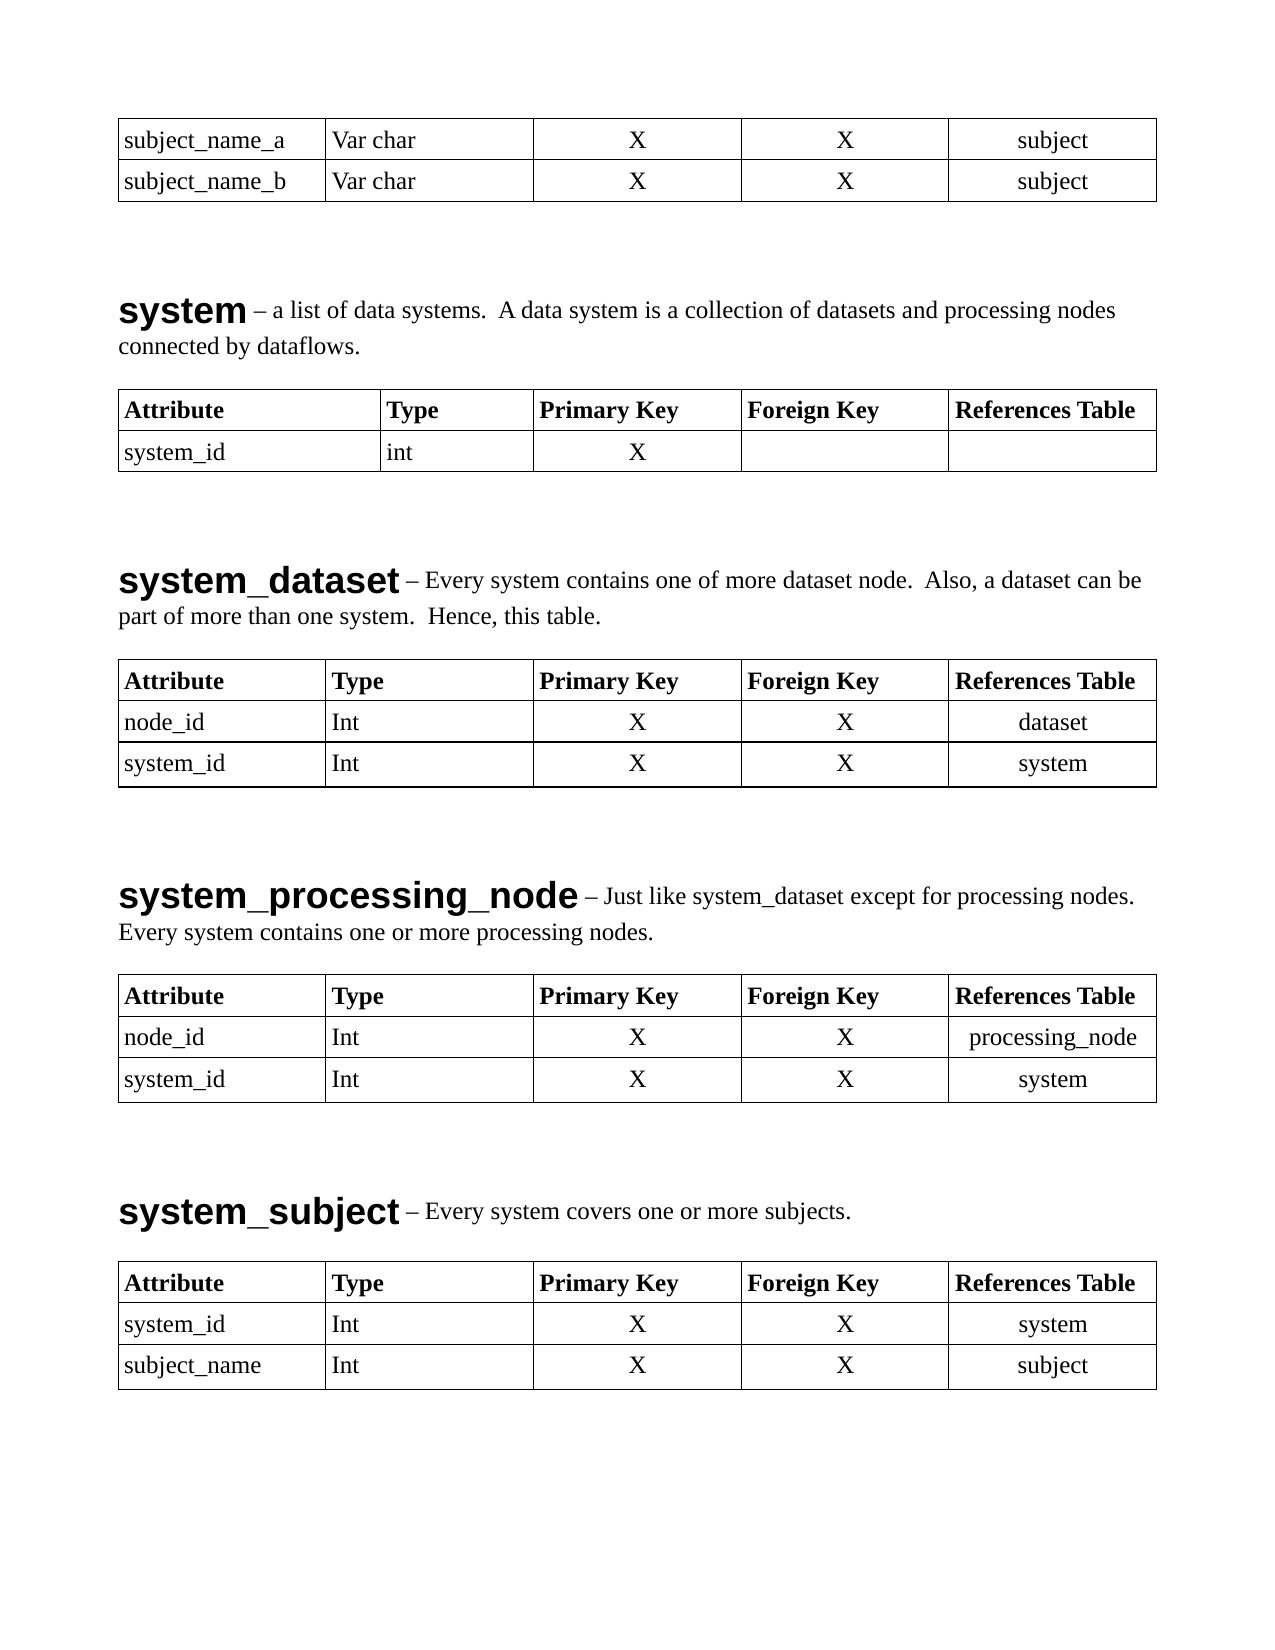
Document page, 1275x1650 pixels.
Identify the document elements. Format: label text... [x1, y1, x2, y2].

table_cell X [534, 431, 741, 471]
table_cell X [742, 1303, 948, 1343]
table_cell node_id [119, 1017, 325, 1057]
table_header Primary Key [534, 660, 741, 700]
table_header Attribute [119, 390, 380, 430]
table_cell node_id [119, 701, 325, 741]
table_cell X [742, 119, 948, 159]
subtitle system_processing_node [118, 874, 579, 917]
table_cell subject_name_a [119, 119, 325, 159]
table_cell system_id [119, 431, 380, 471]
table_cell system_id [119, 1303, 325, 1343]
table_header Type [326, 1262, 533, 1302]
table_cell X [742, 1058, 948, 1102]
table_cell X [742, 1017, 948, 1057]
table_cell int [381, 431, 533, 471]
table_header Primary Key [534, 975, 741, 1016]
table_cell Int [326, 1058, 533, 1102]
subtitle system_dataset [118, 558, 399, 601]
subtitle system [118, 288, 247, 331]
table_header References Table [949, 1262, 1156, 1302]
table_cell Var char [326, 160, 533, 201]
table_header Type [381, 390, 533, 430]
table_cell system_id [119, 1058, 325, 1102]
table_header Foreign Key [742, 390, 948, 430]
table_cell Int [326, 701, 533, 741]
table_cell system [949, 1058, 1156, 1102]
table_cell system_id [119, 743, 325, 786]
table_cell X [534, 701, 741, 741]
table_cell subject_name [119, 1345, 325, 1388]
table_cell X [742, 701, 948, 741]
table_cell subject [949, 1345, 1156, 1388]
table_header Attribute [119, 1262, 325, 1302]
table_header Type [326, 975, 533, 1016]
table_header Attribute [119, 975, 325, 1016]
table_cell X [534, 743, 741, 786]
table_header References Table [949, 975, 1156, 1016]
table_cell Int [326, 1017, 533, 1057]
table_header Attribute [119, 660, 325, 700]
table_cell X [534, 1017, 741, 1057]
table_cell subject_name_b [119, 160, 325, 201]
table_cell X [742, 160, 948, 201]
table_cell X [534, 1303, 741, 1343]
table_cell X [742, 743, 948, 786]
table_header Type [326, 660, 533, 700]
table_cell X [742, 1345, 948, 1388]
table_cell dataset [949, 701, 1156, 741]
table_header Foreign Key [742, 975, 948, 1016]
table_cell Int [326, 1303, 533, 1343]
table_cell processing_node [949, 1017, 1156, 1057]
table_cell X [534, 160, 741, 201]
table_header References Table [949, 390, 1156, 430]
text – a list of data systems. A data system is a collection of datasets and processing nodes connected by dataflows. [118, 288, 1157, 360]
table_cell X [534, 1345, 741, 1388]
table_header Primary Key [534, 1262, 741, 1302]
table_cell X [534, 119, 741, 159]
table_cell subject [949, 160, 1156, 201]
table_header References Table [949, 660, 1156, 700]
table_cell subject [949, 119, 1156, 159]
table_header Foreign Key [742, 1262, 948, 1302]
table_cell Int [326, 1345, 533, 1388]
table_cell [742, 431, 948, 471]
table_cell Var char [326, 119, 533, 159]
text – Every system contains one of more dataset node. Also, a dataset can be part of more than one system. Hence, this table. [118, 558, 1157, 630]
table_cell system [949, 1303, 1156, 1343]
text – Just like system_dataset except for processing nodes. Every system contains one or more processing nodes. [118, 874, 1157, 946]
subtitle system_subject [118, 1189, 399, 1232]
table_header Primary Key [534, 390, 741, 430]
table_cell system [949, 743, 1156, 786]
table_header Foreign Key [742, 660, 948, 700]
table_cell Int [326, 743, 533, 786]
table_cell [949, 431, 1156, 471]
text – Every system covers one or more subjects. [399, 1189, 1157, 1232]
table_cell X [534, 1058, 741, 1102]
